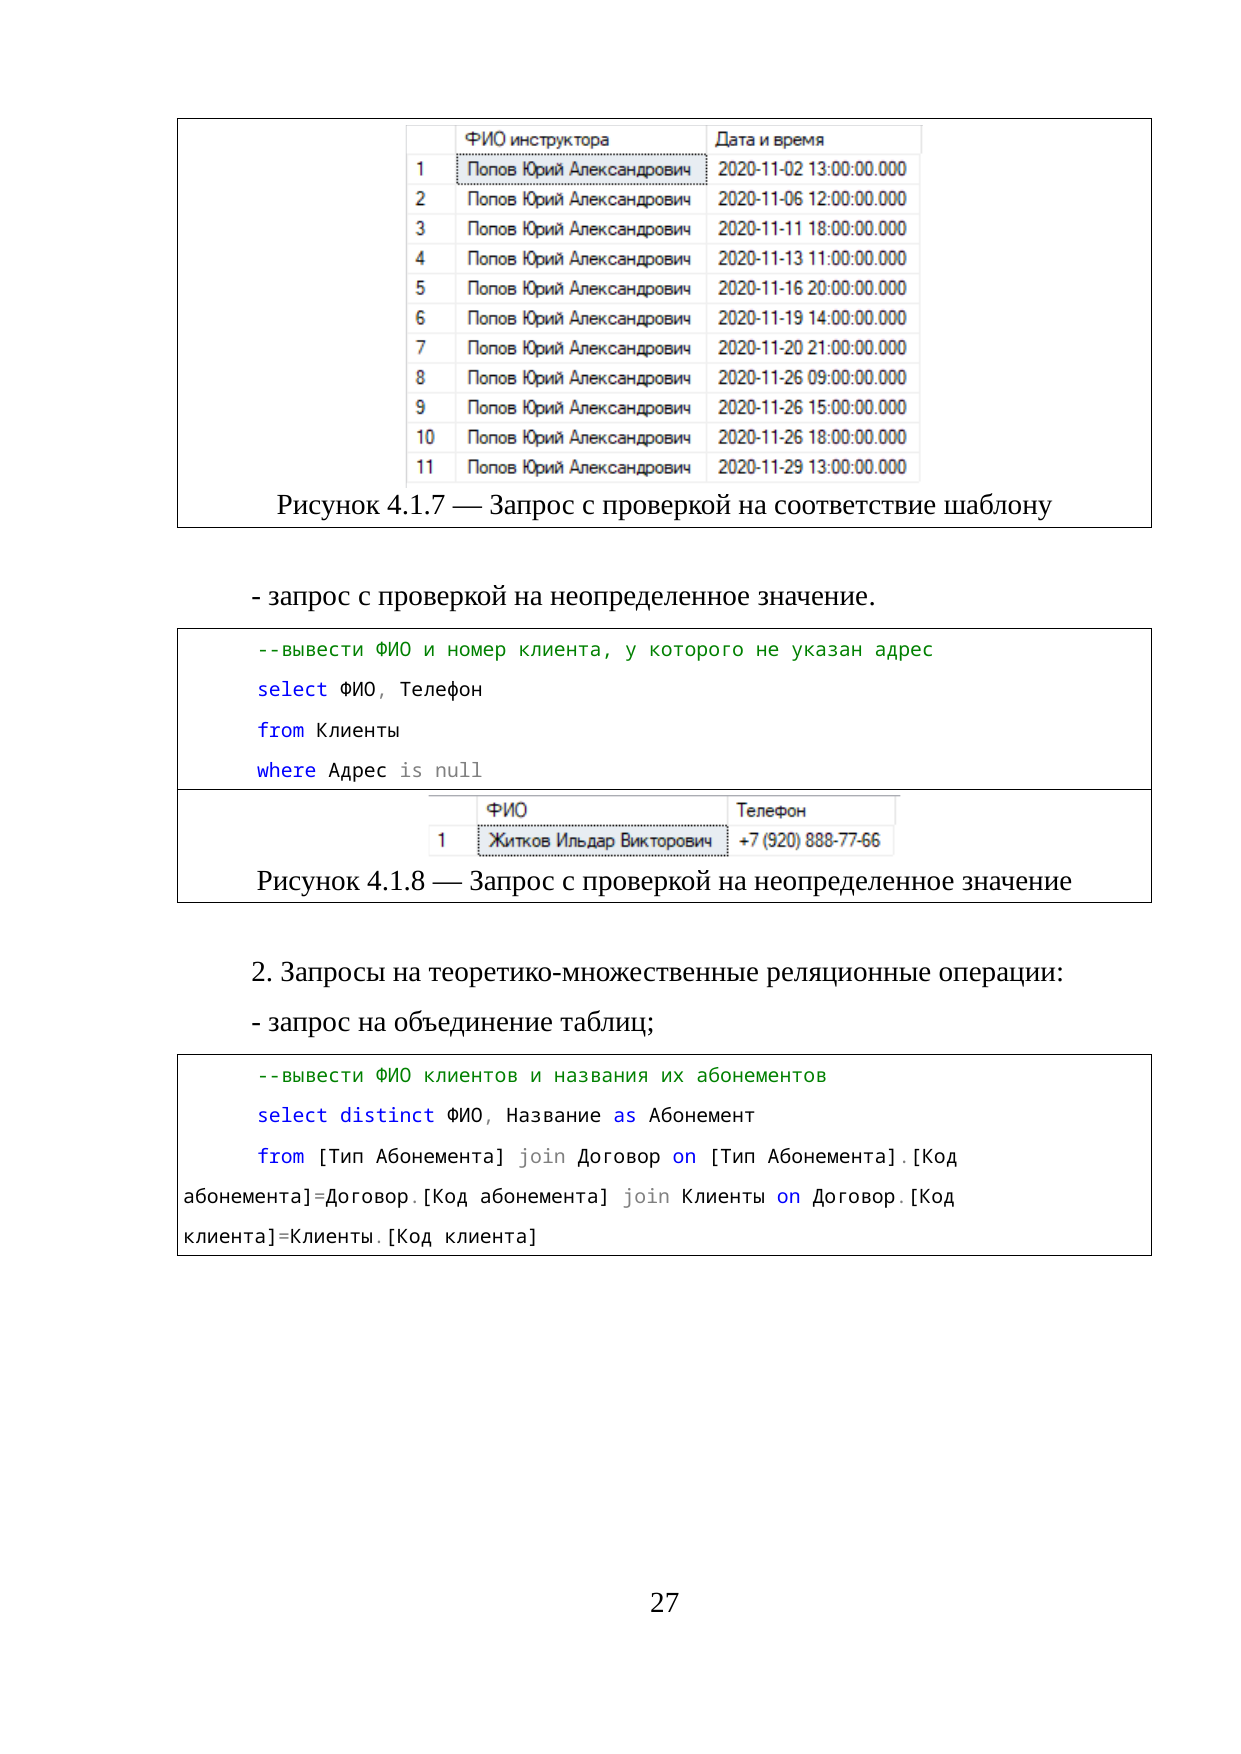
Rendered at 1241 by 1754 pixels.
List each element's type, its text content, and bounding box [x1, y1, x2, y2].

text - запрос с проверкой на неопределенное значение. [177, 578, 1152, 612]
table_header --вывести ФИО и номер клиента, у которого не указан адрес select ФИО, Телефон from Клиенты where Адрес is null [178, 629, 1151, 789]
text - запрос на объединение таблиц; [177, 1004, 1152, 1037]
table_cell Рисунок 4.1.7 — Запрос с проверкой на соответствие шаблону [178, 119, 1151, 527]
text 2. Запросы на теоретико-множественные реляционные операции: [177, 954, 1152, 987]
picture [428, 795, 901, 863]
picture [405, 125, 923, 488]
table_header --вывести ФИО клиентов и названия их абонементов select distinct ФИО, Название as Абонемент from [Тип Абонемента] join Договор on [Тип Абонемента].[Код абонемента]=Договор.[Код абонемента] join Клиенты on Договор.[Код клиента]=Клиенты.[Код клиента] [178, 1055, 1151, 1255]
table_cell Рисунок 4.1.8 — Запрос с проверкой на неопределенное значение [178, 790, 1151, 902]
